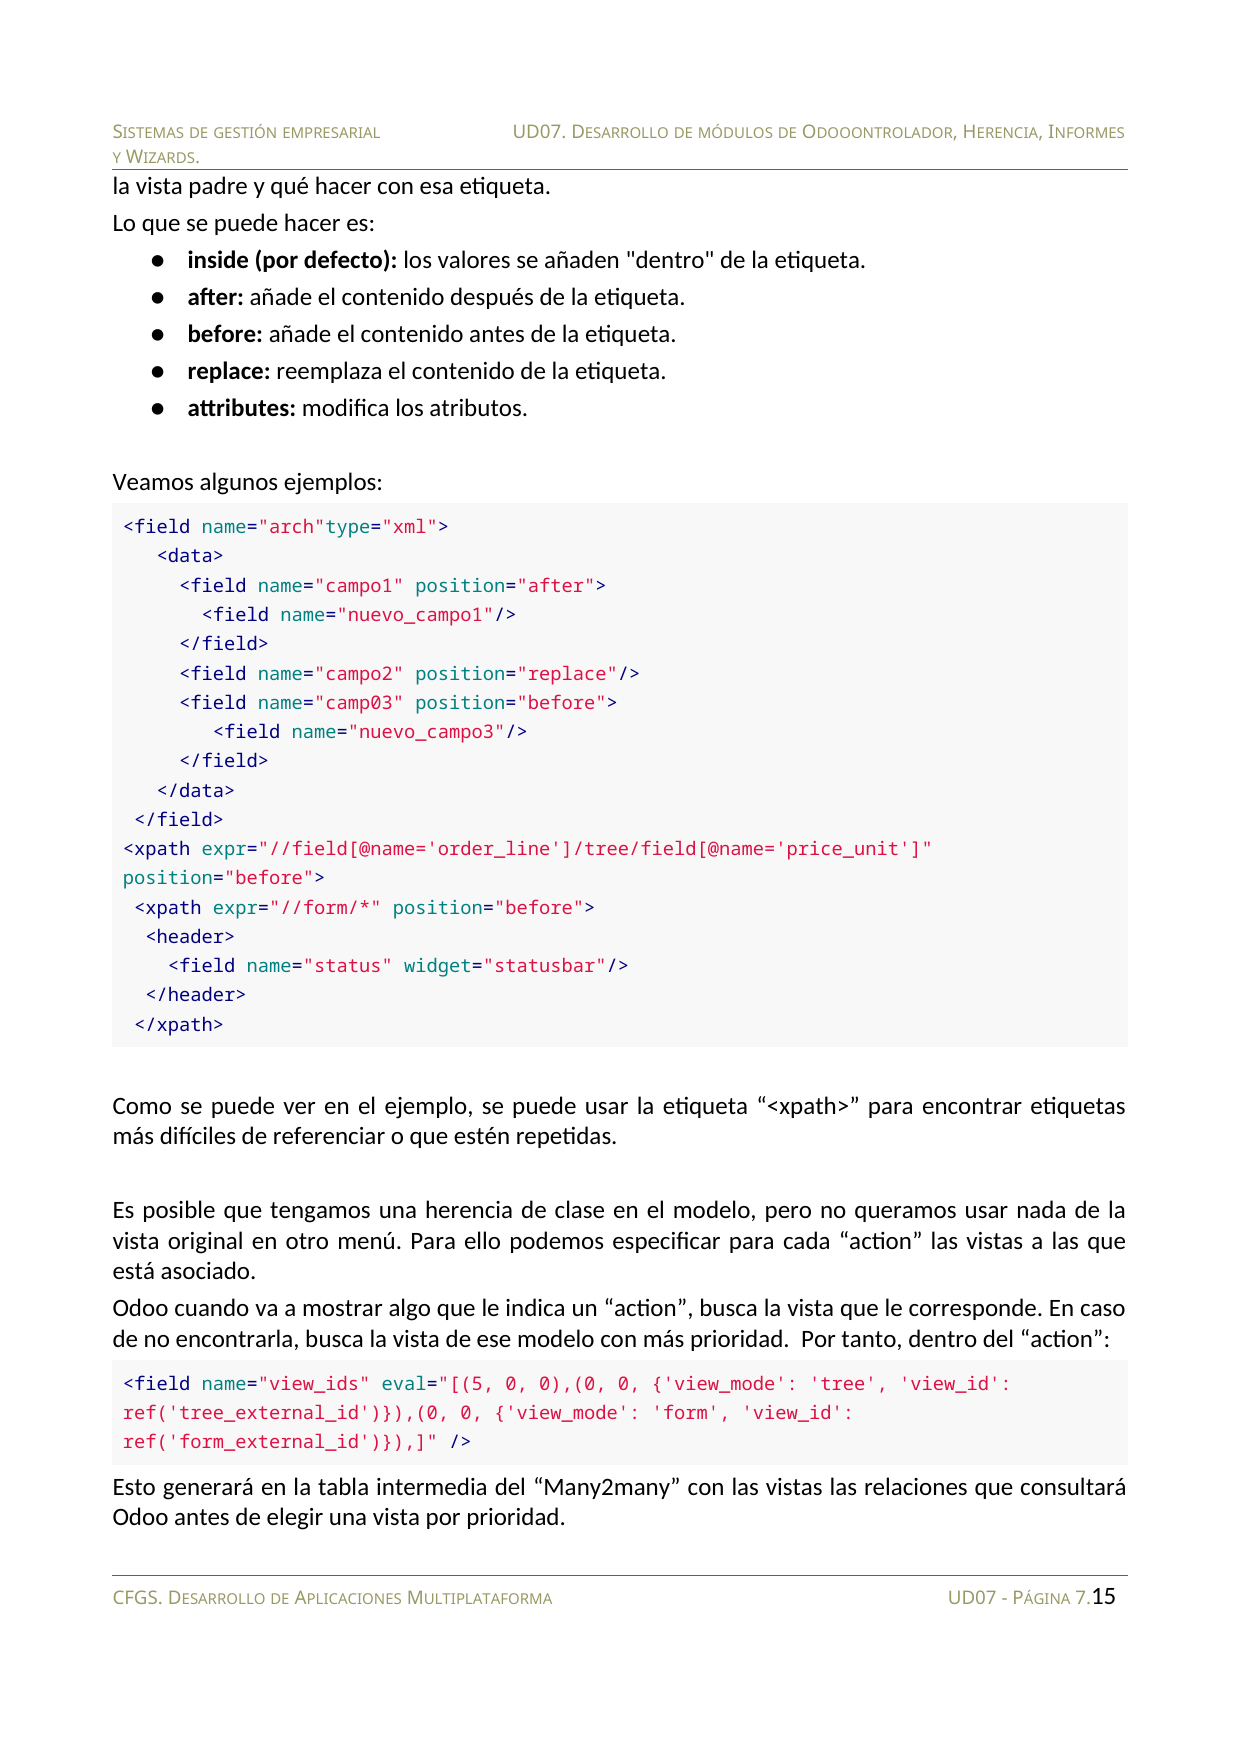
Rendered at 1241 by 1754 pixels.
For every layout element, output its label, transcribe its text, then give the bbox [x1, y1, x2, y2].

text Como se puede ver en el ejemplo, se puede usar la etiqueta “<xpath>” para encontrar etiquetas más difíciles de referenciar o que estén repetidas. [112, 1090, 1128, 1151]
list inside (por defecto): los valores se añaden "dentro" de la etiqueta. [150, 244, 1128, 275]
list attributes: modifica los atributos. [150, 392, 1128, 423]
list before: añade el contenido antes de la etiqueta. [150, 318, 1128, 349]
text Odoo cuando va a mostrar algo que le indica un “action”, busca la vista que le corresponde. En caso de no encontrarla, busca la vista de ese modelo con más prioridad. Por tanto, dentro del “action”: [112, 1292, 1128, 1353]
text la vista padre y qué hacer con esa etiqueta. [112, 170, 1128, 201]
text Lo que se puede hacer es: [112, 207, 1128, 238]
text Veamos algunos ejemplos: [112, 466, 1128, 497]
list replace: reemplaza el contenido de la etiqueta. [150, 355, 1128, 386]
text Esto generará en la tabla intermedia del “Many2many” con las vistas las relaciones que consultará Odoo antes de elegir una vista por prioridad. [112, 1471, 1128, 1532]
list after: añade el contenido después de la etiqueta. [150, 281, 1128, 312]
text Es posible que tengamos una herencia de clase en el modelo, pero no queramos usar nada de la vista original en otro menú. Para ello podemos especificar para cada “action” las vistas a las que está asociado. [112, 1194, 1128, 1286]
table_header <field name="view_ids" eval="[(5, 0, 0),(0, 0, {'view_mode': 'tree', 'view_id': ref('tree_external_id')}),(0, 0, {'view_mode': 'form', 'view_id': ref('form_external_id')}),]" /> [112, 1360, 1128, 1465]
table_header <field name="arch"type="xml"> <data> <field name="campo1" position="after"> <field name="nuevo_campo1"/> </field> <field name="campo2" position="replace"/> <field name="camp03" position="before"> <field name="nuevo_campo3"/> </field> </data> </field> <xpath expr="//field[@name='order_line']/tree/field[@name='price_unit']" position="before"> <xpath expr="//form/*" position="before"> <header> <field name="status" widget="statusbar"/> </header> </xpath> [112, 503, 1128, 1047]
